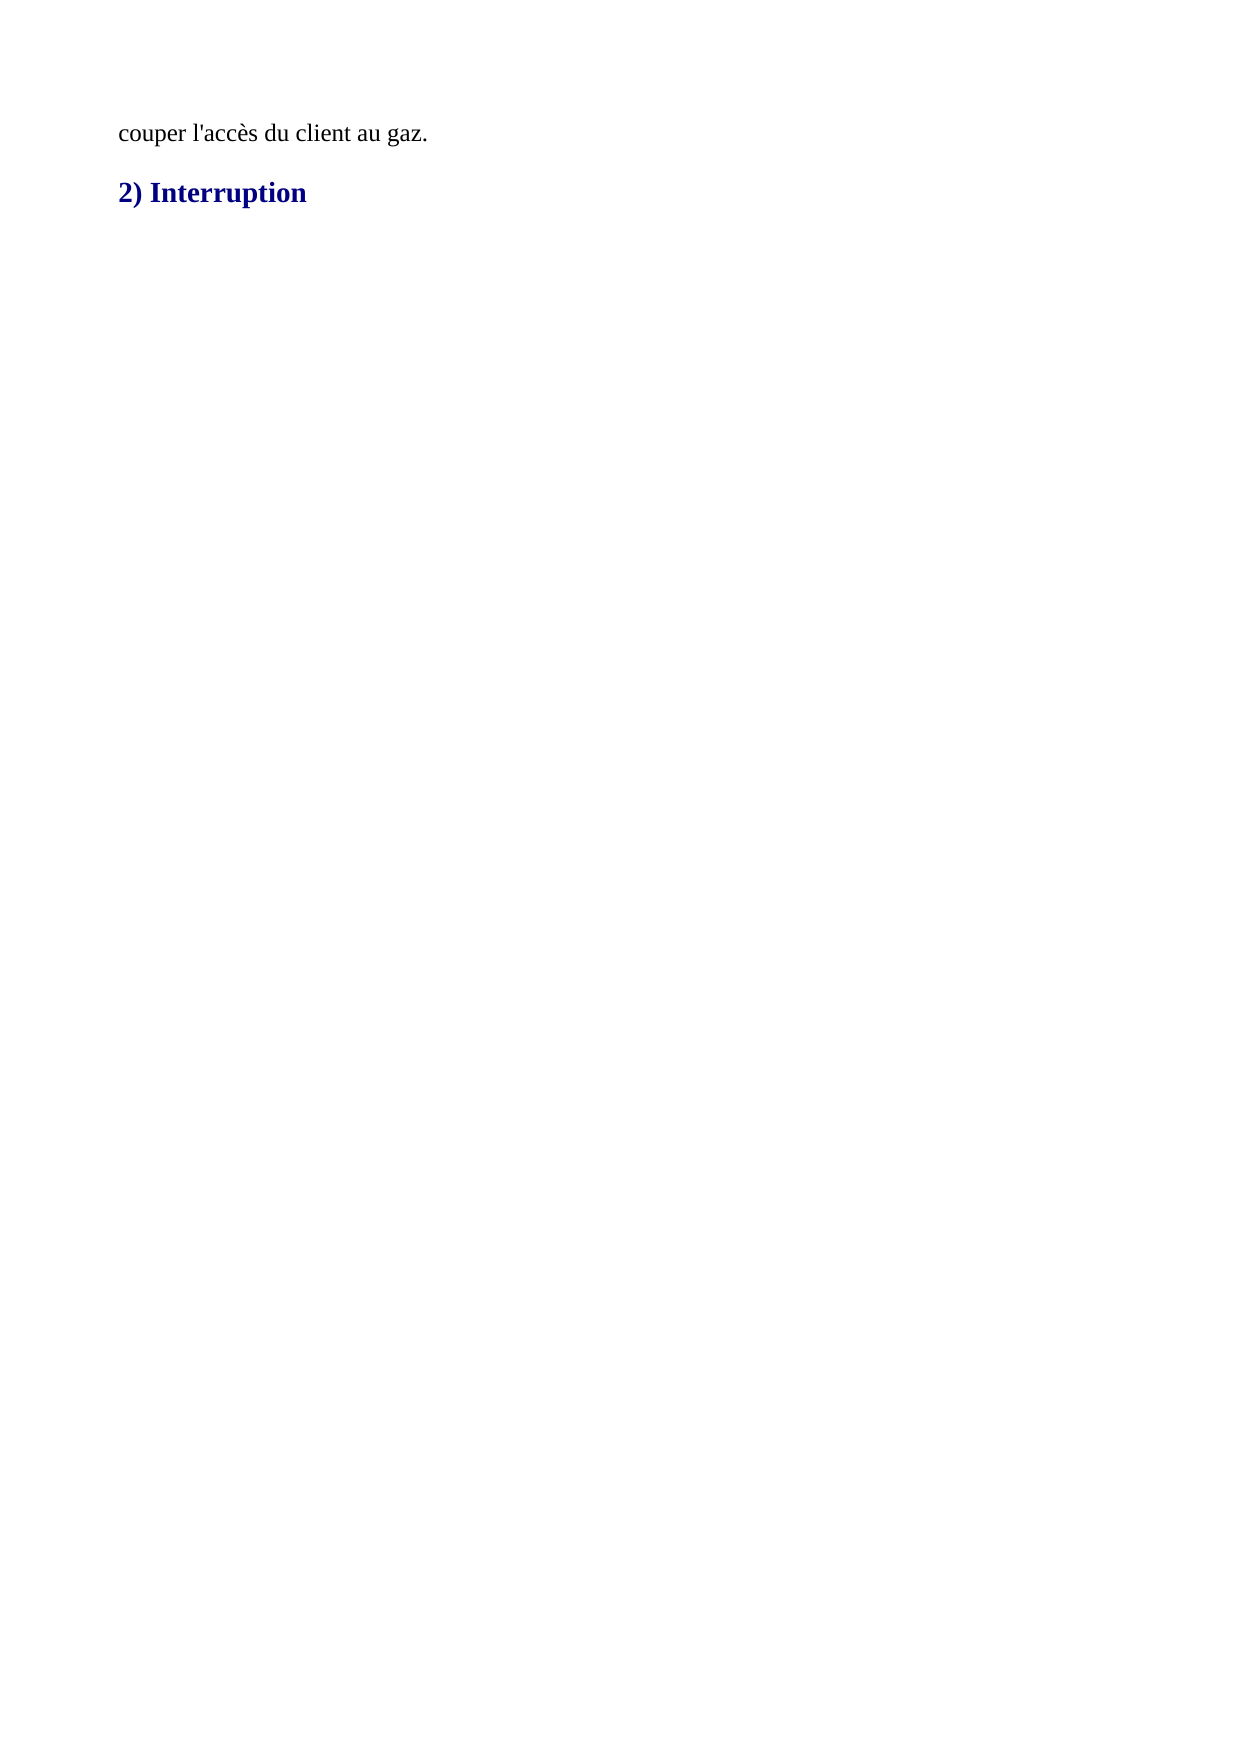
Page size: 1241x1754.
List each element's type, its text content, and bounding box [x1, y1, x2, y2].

text couper l'accès du client au gaz. [118, 118, 1122, 147]
text 2) Interruption [118, 176, 1122, 209]
